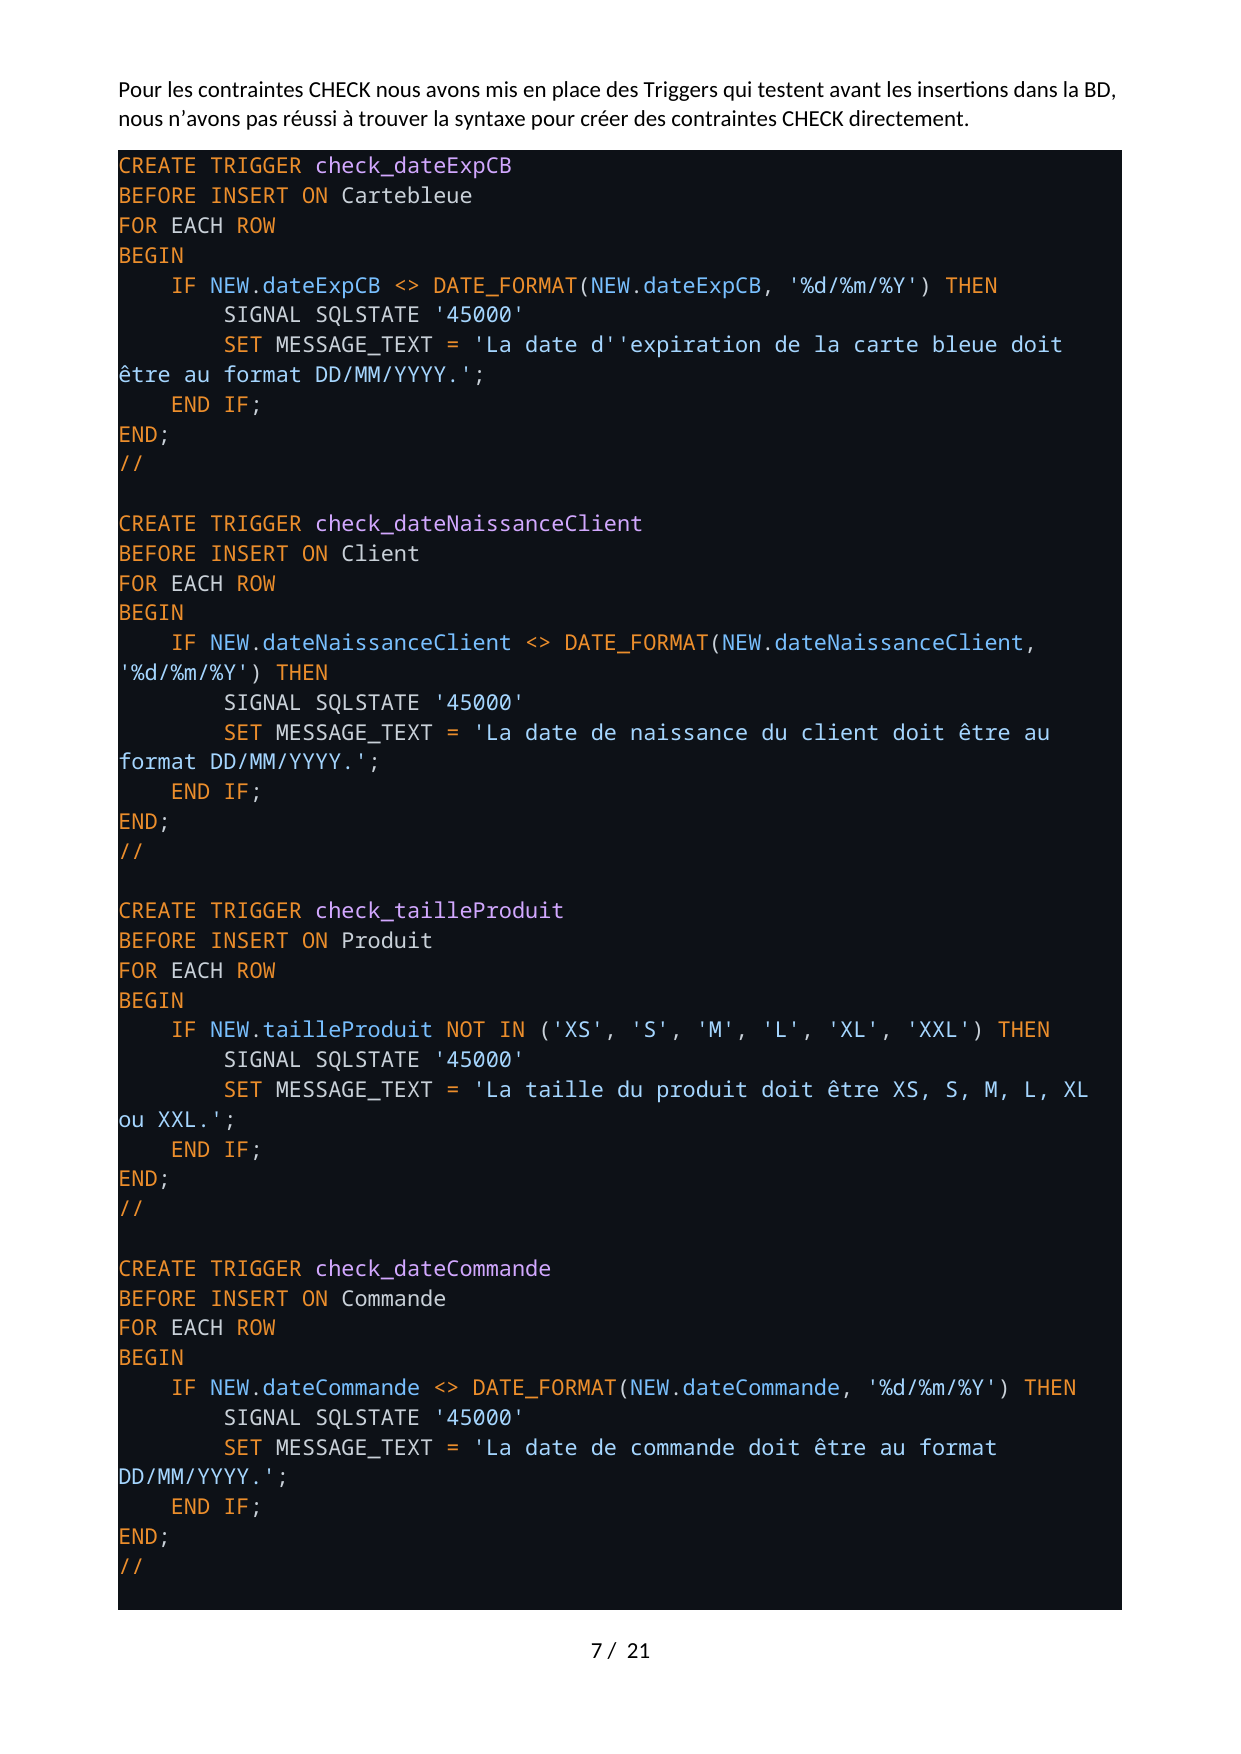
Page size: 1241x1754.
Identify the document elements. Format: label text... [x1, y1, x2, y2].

text END IF; [118, 389, 1122, 418]
text BEGIN [118, 984, 1122, 1014]
text END; [118, 418, 1122, 448]
text SET MESSAGE_TEXT = 'La date de naissance du client doit être au format DD/MM/YYYY.'; [118, 716, 1122, 776]
text BEGIN [118, 597, 1122, 627]
text SET MESSAGE_TEXT = 'La taille du produit doit être XS, S, M, L, XL ou XXL.'; [118, 1074, 1122, 1133]
text SIGNAL SQLSTATE '45000' [118, 687, 1122, 716]
text FOR EACH ROW [118, 210, 1122, 240]
text END; [118, 1163, 1122, 1193]
text // [118, 448, 1122, 478]
text BEFORE INSERT ON Cartebleue [118, 180, 1122, 210]
text SIGNAL SQLSTATE '45000' [118, 1044, 1122, 1074]
text IF NEW.dateNaissanceClient <> DATE_FORMAT(NEW.dateNaissanceClient, '%d/%m/%Y') THEN [118, 627, 1122, 687]
text END IF; [118, 776, 1122, 806]
text // [118, 836, 1122, 865]
text FOR EACH ROW [118, 955, 1122, 984]
text IF NEW.dateExpCB <> DATE_FORMAT(NEW.dateExpCB, '%d/%m/%Y') THEN [118, 269, 1122, 299]
text SET MESSAGE_TEXT = 'La date d''expiration de la carte bleue doit être au format DD/MM/YYYY.'; [118, 329, 1122, 389]
text FOR EACH ROW [118, 567, 1122, 597]
text Pour les contraintes CHECK nous avons mis en place des Triggers qui testent avant les insertions dans la BD, nous n’avons pas réussi à trouver la syntaxe pour créer des contraintes CHECK directement. [118, 75, 1122, 132]
text SIGNAL SQLSTATE '45000' [118, 1402, 1122, 1431]
text END; [118, 1521, 1122, 1551]
text BEGIN [118, 240, 1122, 269]
text // [118, 1193, 1122, 1223]
text FOR EACH ROW [118, 1312, 1122, 1342]
text CREATE TRIGGER check_dateExpCB [118, 150, 1122, 180]
text BEGIN [118, 1342, 1122, 1372]
text END IF; [118, 1133, 1122, 1163]
text BEFORE INSERT ON Commande [118, 1282, 1122, 1312]
text BEFORE INSERT ON Client [118, 538, 1122, 567]
text CREATE TRIGGER check_tailleProduit [118, 895, 1122, 925]
text IF NEW.dateCommande <> DATE_FORMAT(NEW.dateCommande, '%d/%m/%Y') THEN [118, 1372, 1122, 1402]
text BEFORE INSERT ON Produit [118, 925, 1122, 955]
text IF NEW.tailleProduit NOT IN ('XS', 'S', 'M', 'L', 'XL', 'XXL') THEN [118, 1014, 1122, 1044]
text CREATE TRIGGER check_dateCommande [118, 1253, 1122, 1282]
text // [118, 1551, 1122, 1580]
text END IF; [118, 1491, 1122, 1521]
text END; [118, 806, 1122, 836]
text CREATE TRIGGER check_dateNaissanceClient [118, 508, 1122, 538]
text SIGNAL SQLSTATE '45000' [118, 299, 1122, 329]
text SET MESSAGE_TEXT = 'La date de commande doit être au format DD/MM/YYYY.'; [118, 1431, 1122, 1491]
